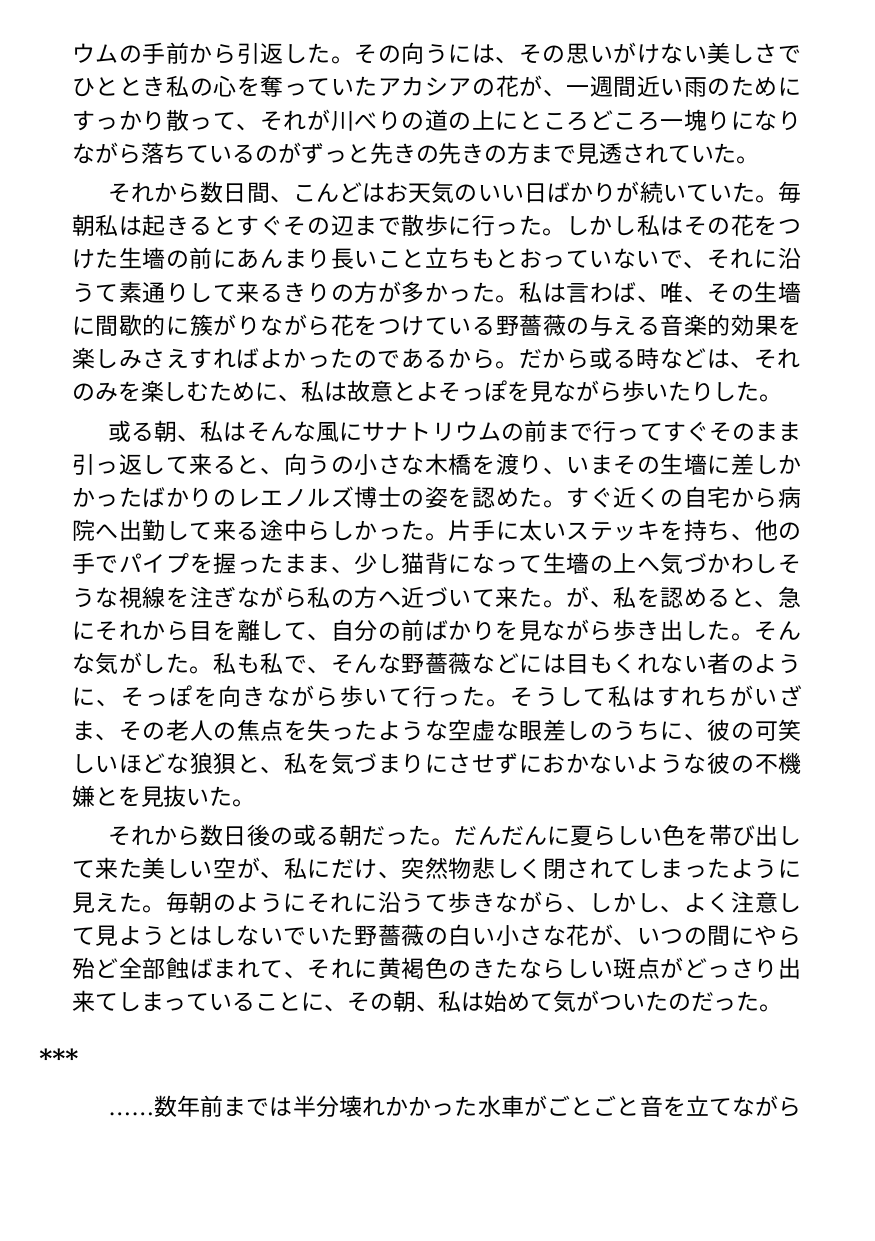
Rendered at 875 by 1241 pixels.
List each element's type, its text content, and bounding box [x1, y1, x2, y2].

text ウムの手前から引返した。その向うには、その思いがけない美しさでひととき私の心を奪っていたアカシアの花が、一週間近い雨のためにすっかり散って、それが川べりの道の上にところどころ一塊りになりながら落ちているのがずっと先きの先きの方まで見透されていた。 [72, 36, 802, 169]
text 或る朝、私はそんな風にサナトリウムの前まで行ってすぐそのまま引っ返して来ると、向うの小さな木橋を渡り、いまその生墻に差しかかったばかりのレエノルズ博士の姿を認めた。すぐ近くの自宅から病院へ出勤して来る途中らしかった。片手に太いステッキを持ち、他の手でパイプを握ったまま、少し猫背になって生墻の上へ気づかわしそうな視線を注ぎながら私の方へ近づいて来た。が、私を認めると、急にそれから目を離して、自分の前ばかりを見ながら歩き出した。そんな気がした。私も私で、そんな野薔薇などには目もくれない者のように、そっぽを向きながら歩いて行った。そうして私はすれちがいざま、その老人の焦点を失ったような空虚な眼差しのうちに、彼の可笑しいほどな狼狽と、私を気づまりにさせずにおかないような彼の不機嫌とを見抜いた。 [72, 413, 802, 812]
text それから数日後の或る朝だった。だんだんに夏らしい色を帯び出して来た美しい空が、私にだけ、突然物悲しく閉されてしまったように見えた。毎朝のようにそれに沿うて歩きながら、しかし、よく注意して見ようとはしないでいた野薔薇の白い小さな花が、いつの間にやら殆ど全部蝕ばまれて、それに黄褐色のきたならしい斑点がどっさり出来てしまっていることに、その朝、私は始めて気がついたのだった。 [72, 818, 802, 1017]
text それから数日間、こんどはお天気のいい日ばかりが続いていた。毎朝私は起きるとすぐその辺まで散歩に行った。しかし私はその花をつけた生墻の前にあんまり長いこと立ちもとおっていないで、それに沿うて素通りして来るきりの方が多かった。私は言わば、唯、その生墻に間歇的に簇がりながら花をつけている野薔薇の与える音楽的効果を楽しみさえすればよかったのであるから。だから或る時などは、それのみを楽しむために、私は故意とよそっぽを見ながら歩いたりした。 [72, 175, 802, 407]
text ……数年前までは半分壊れかかった水車がごとごと音を立てながら [72, 1088, 802, 1122]
subtitle *** [36, 1041, 838, 1077]
